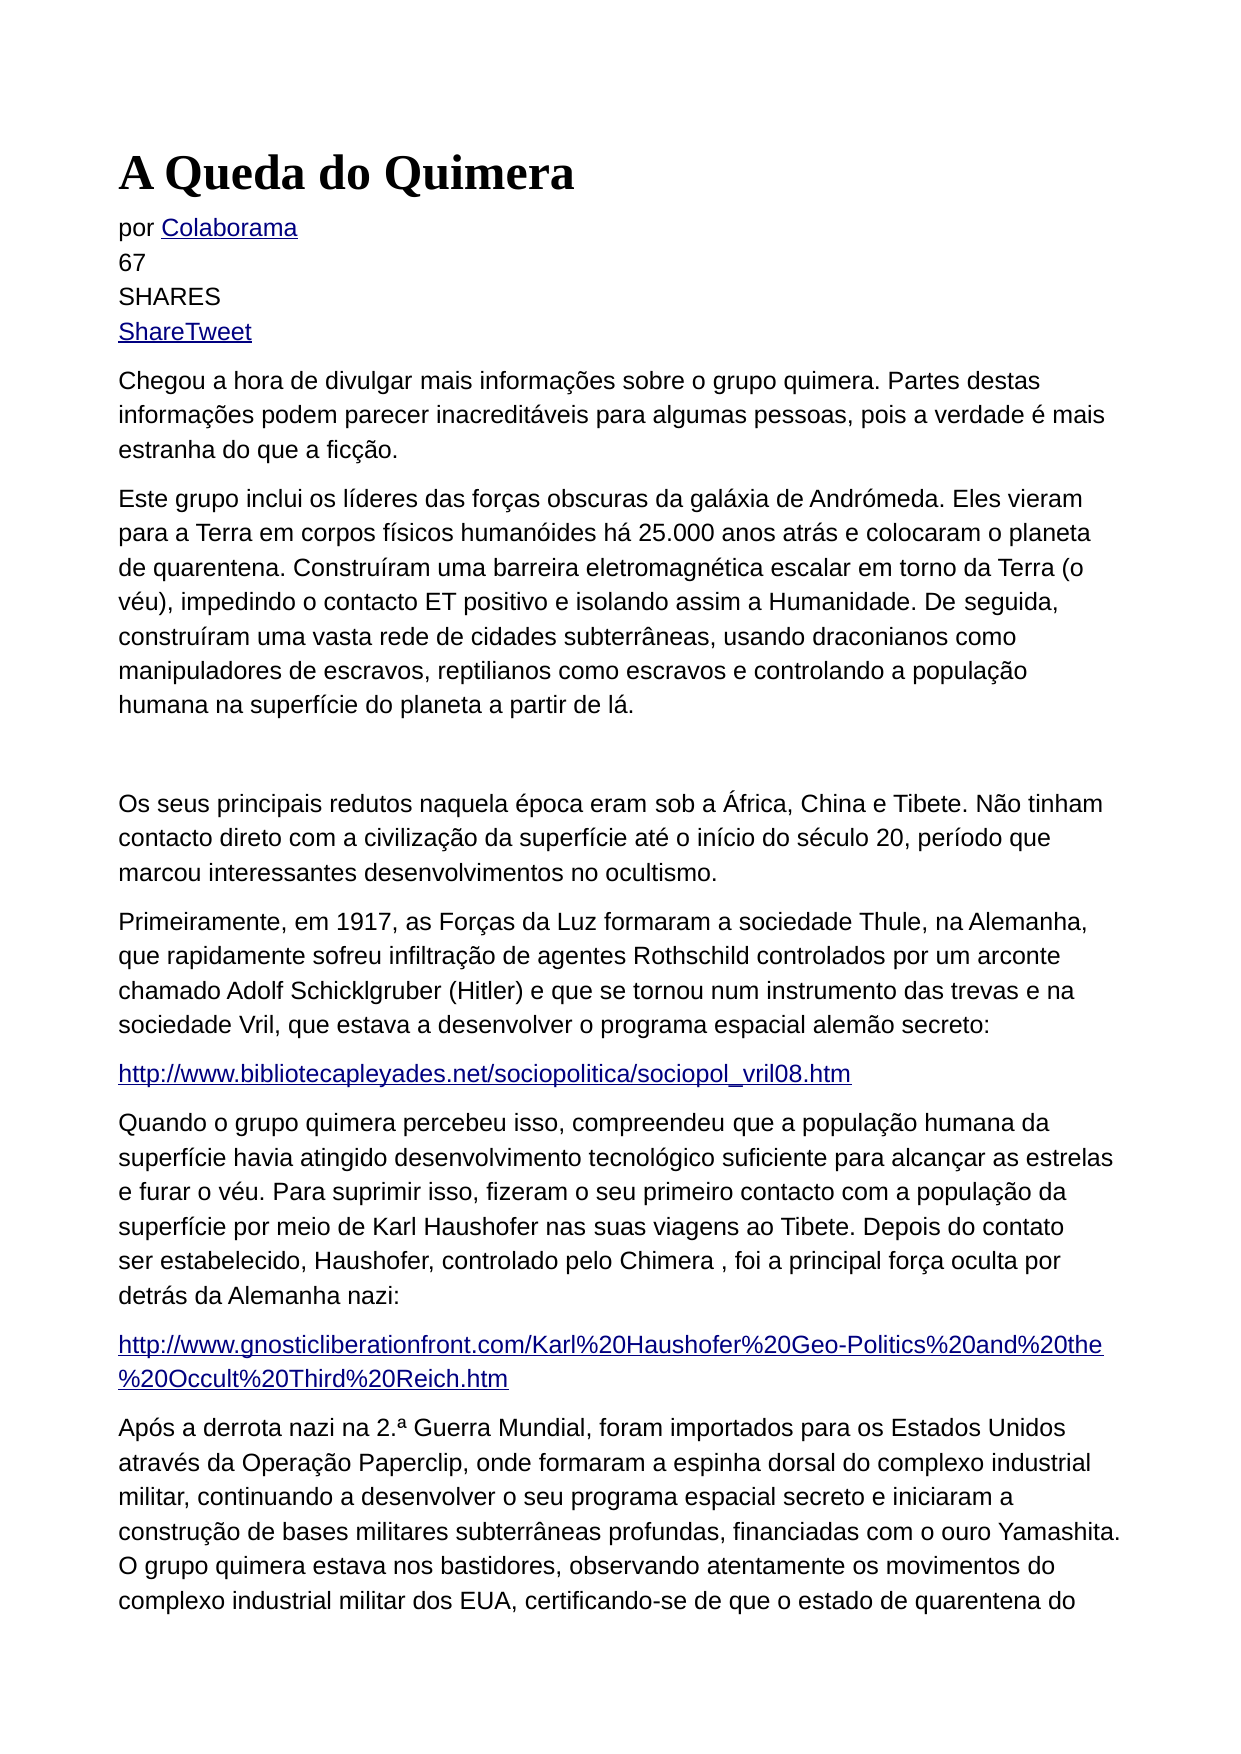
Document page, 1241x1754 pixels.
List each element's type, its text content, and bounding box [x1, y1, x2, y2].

text Após a derrota nazi na 2.ª Guerra Mundial, foram importados para os Estados Unidos através da Operação Paperclip, onde formaram a espinha dorsal do complexo industrial militar, continuando a desenvolver o seu programa espacial secreto e iniciaram a construção de bases militares subterrâneas profundas, financiadas com o ouro Yamashita. O grupo quimera estava nos bastidores, observando atentamente os movimentos do complexo industrial militar dos EUA, certificando-se de que o estado de quarentena do [118, 1413, 1122, 1614]
text por Colaborama [118, 213, 1122, 242]
text Este grupo inclui os líderes das forças obscuras da galáxia de Andrómeda. Eles vieram para a Terra em corpos físicos humanóides há 25.000 anos atrás e colocaram o planeta de quarentena. Construíram uma barreira eletromagnética escalar em torno da Terra (o véu), impedindo o contacto ET positivo e isolando assim a Humanidade. De seguida, construíram uma vasta rede de cidades subterrâneas, usando draconianos como manipuladores de escravos, reptilianos como escravos e controlando a população humana na superfície do planeta a partir de lá. [118, 484, 1122, 719]
text Primeiramente, em 1917, as Forças da Luz formaram a sociedade Thule, na Alemanha, que rapidamente sofreu infiltração de agentes Rothschild controlados por um arconte chamado Adolf Schicklgruber (Hitler) e que se tornou num instrumento das trevas e na sociedade Vril, que estava a desenvolver o programa espacial alemão secreto: [118, 907, 1122, 1039]
text ShareTweet [118, 317, 1122, 345]
text Os seus principais redutos naquela época eram sob a África, China e Tibete. Não tinham contacto direto com a civilização da superfície até o início do século 20, período que marcou interessantes desenvolvimentos no ocultismo. [118, 789, 1122, 886]
text Chegou a hora de divulgar mais informações sobre o grupo quimera. Partes destas informações podem parecer inacreditáveis para algumas pessoas, pois a verdade é mais estranha do que a ficção. [118, 366, 1122, 463]
text SHARES [118, 282, 1122, 311]
text 67 [118, 248, 1122, 276]
text Quando o grupo quimera percebeu isso, compreendeu que a população humana da superfície havia atingido desenvolvimento tecnológico suficiente para alcançar as estrelas e furar o véu. Para suprimir isso, fizeram o seu primeiro contacto com a população da superfície por meio de Karl Haushofer nas suas viagens ao Tibete. Depois do contato ser estabelecido, Haushofer, controlado pelo Chimera , foi a principal força oculta por detrás da Alemanha nazi: [118, 1108, 1122, 1309]
text http://www.gnosticliberationfront.com/Karl%20Haushofer%20Geo-Politics%20and%20the%20Occult%20Third%20Reich.htm [118, 1330, 1122, 1393]
subtitle A Queda do Quimera [118, 143, 1122, 201]
text http://www.bibliotecapleyades.net/sociopolitica/sociopol_vril08.htm [118, 1059, 1122, 1088]
